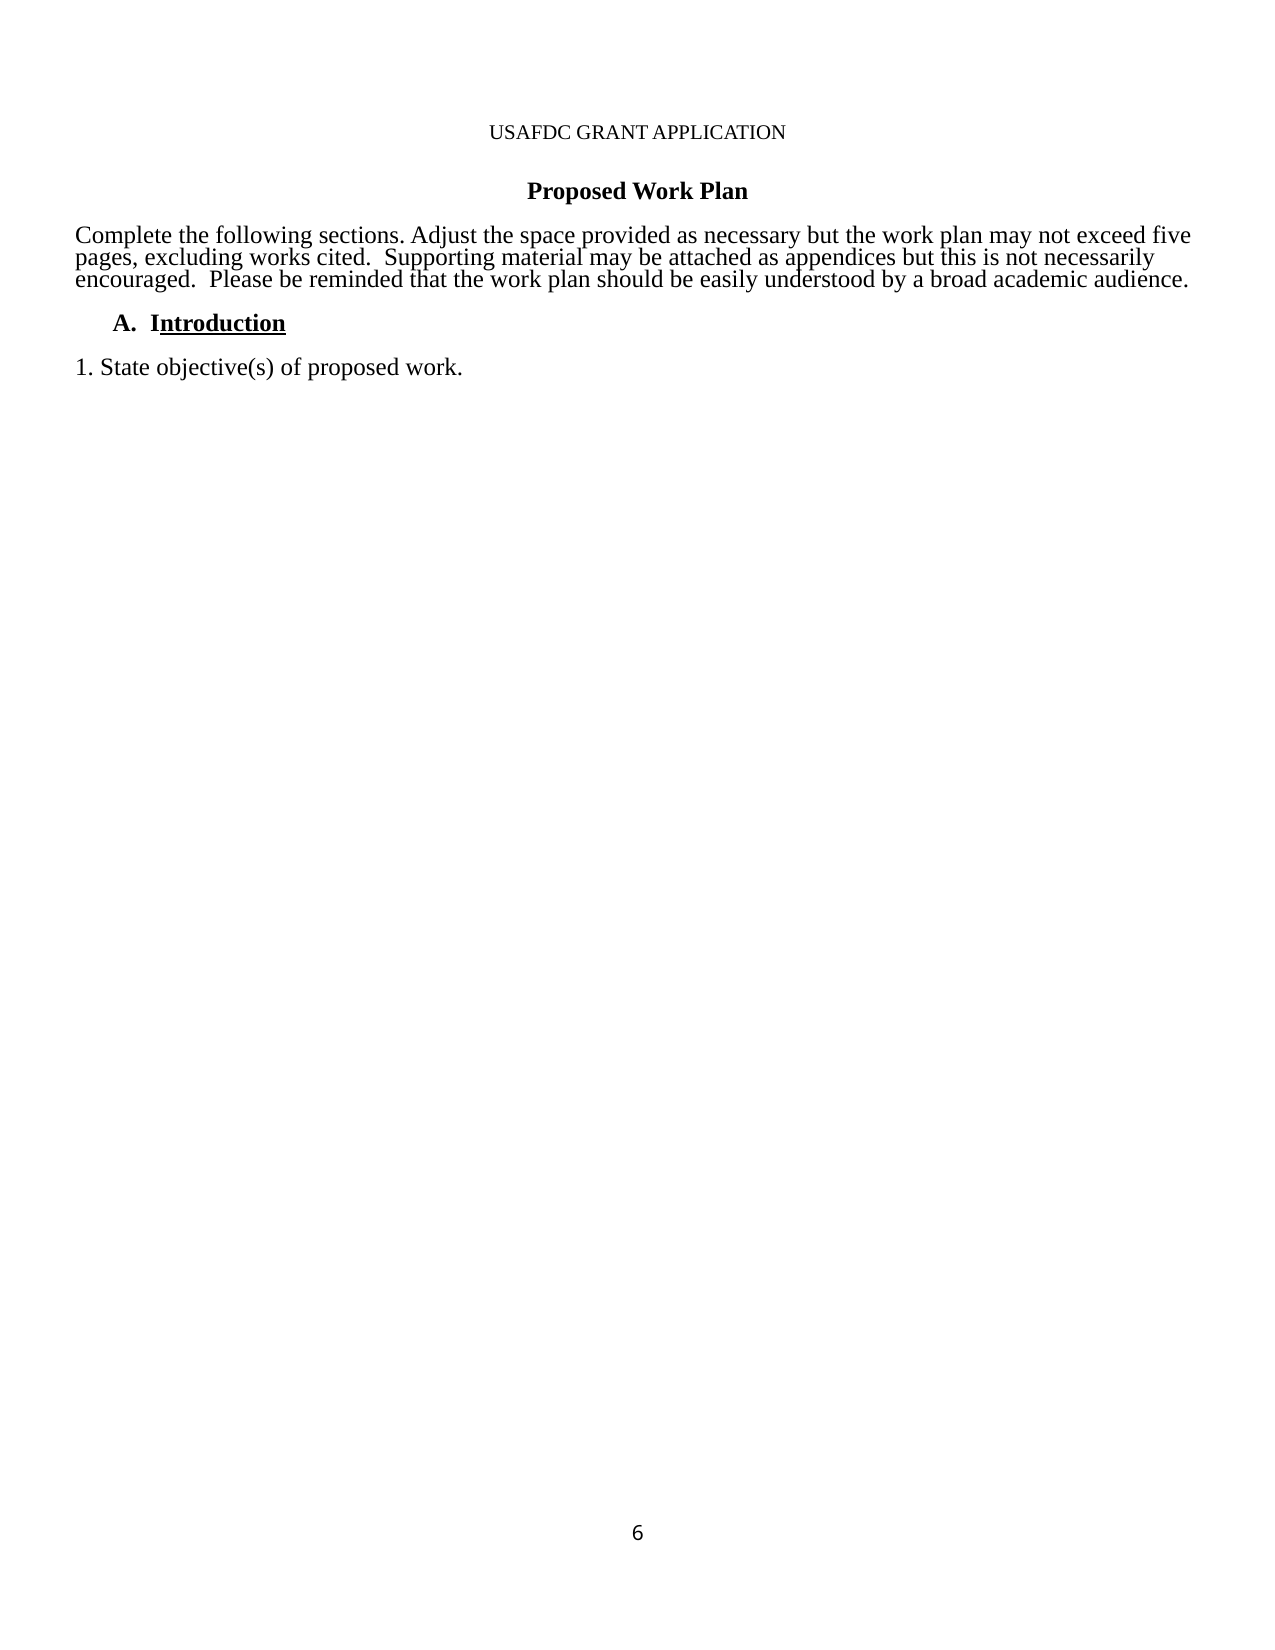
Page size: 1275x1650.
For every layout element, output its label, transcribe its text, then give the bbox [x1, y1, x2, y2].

text 1. State objective(s) of proposed work. [75, 358, 1200, 380]
subtitle Proposed Work Plan [75, 182, 1200, 204]
text Complete the following sections. Adjust the space provided as necessary but the work plan may not exceed five pages, excluding works cited. Supporting material may be attached as appendices but this is not necessarily encouraged. Please be reminded that the work plan should be easily understood by a broad academic audience. [75, 226, 1200, 292]
list Introduction [112, 314, 1200, 336]
